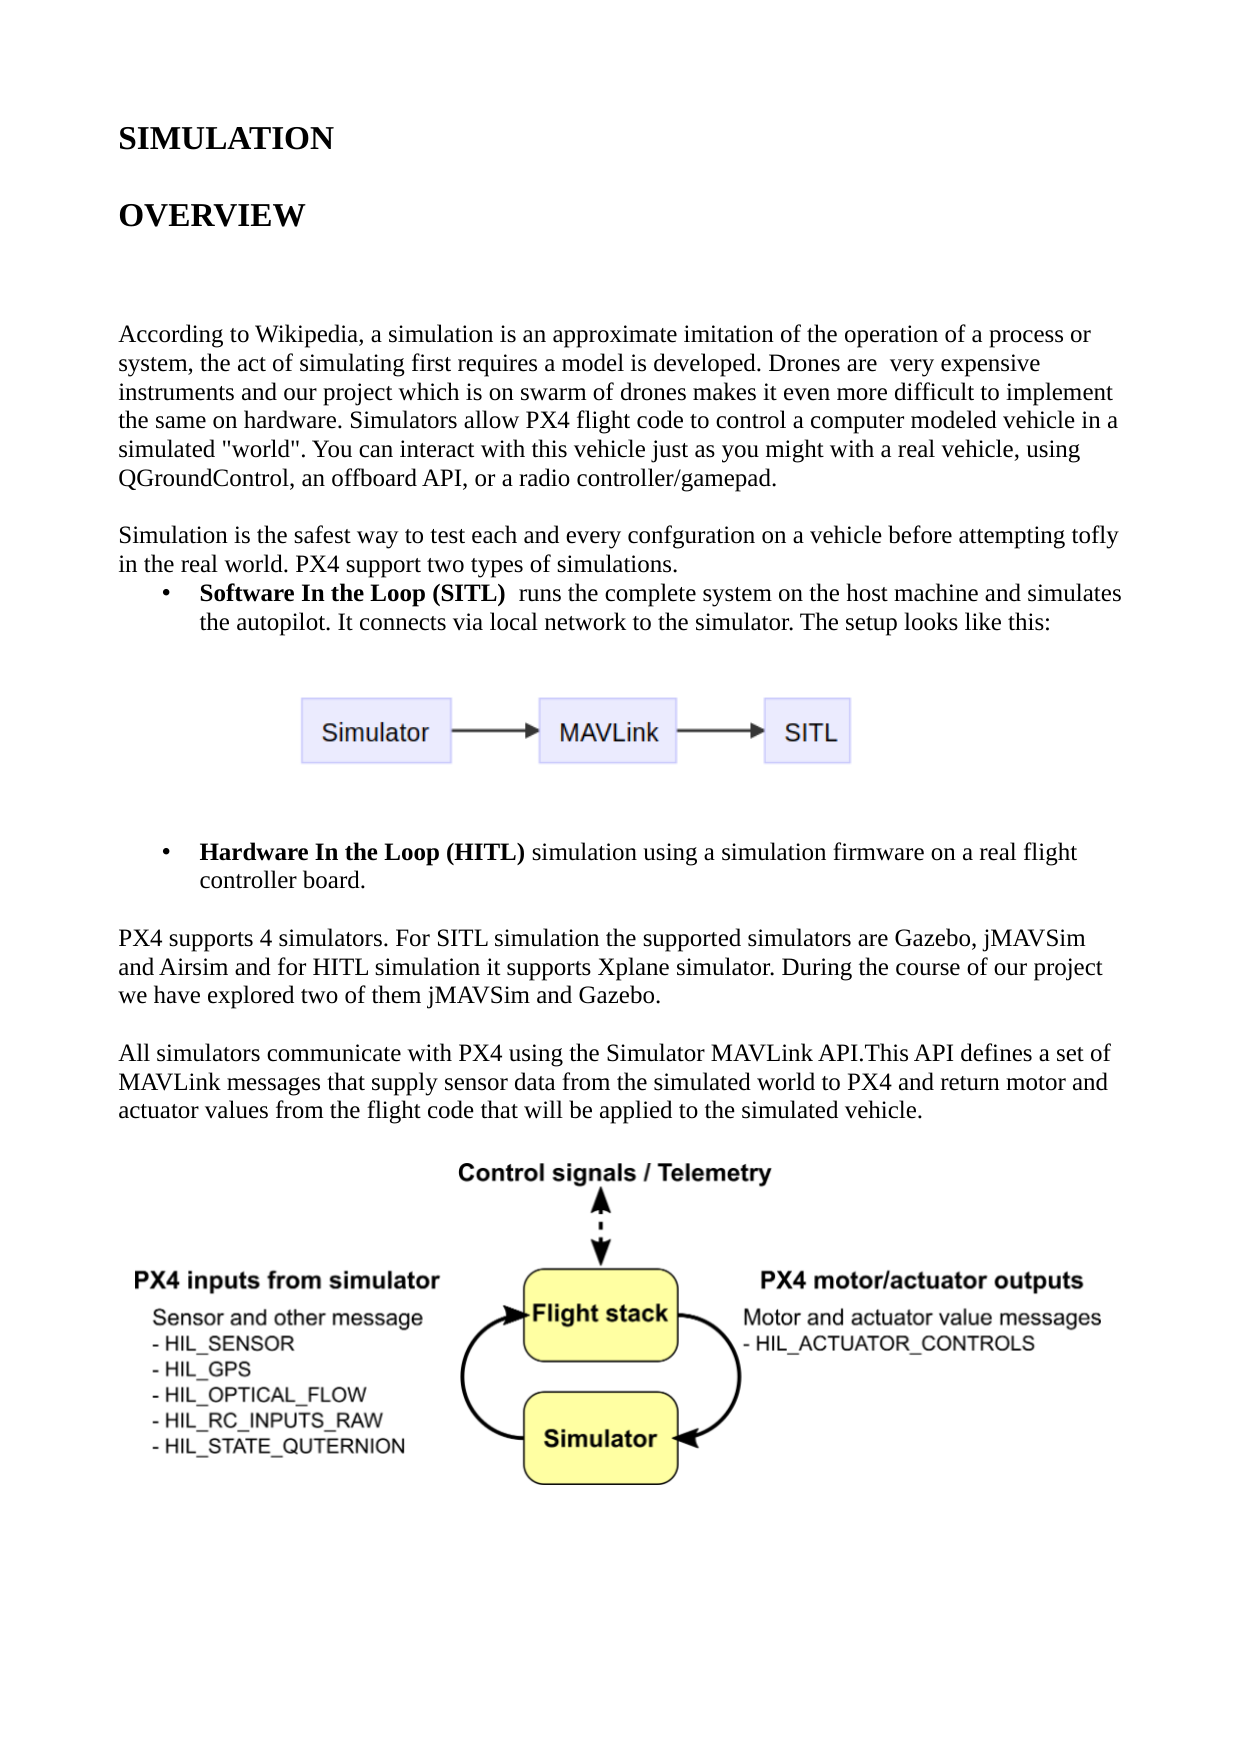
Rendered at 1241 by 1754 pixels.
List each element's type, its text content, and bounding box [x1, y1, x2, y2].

list Hardware In the Loop (HITL) simulation using a simulation firmware on a real flight controller board. [162, 837, 1122, 894]
text SIMULATION [118, 118, 1122, 156]
text All simulators communicate with PX4 using the Simulator MAVLink API.This API defines a set of MAVLink messages that supply sensor data from the simulated world to PX4 and return motor and actuator values from the flight code that will be applied to the simulated vehicle. [118, 1038, 1122, 1124]
text Simulation is the safest way to test each and every confguration on a vehicle before attempting tofly in the real world. PX4 support two types of simulations. [118, 521, 1122, 578]
picture [118, 1153, 1123, 1496]
text PX4 supports 4 simulators. For SITL simulation the supported simulators are Gazebo, jMAVSim and Airsim and for HITL simulation it supports Xplane simulator. During the course of our project we have explored two of them jMAVSim and Gazebo. [118, 923, 1122, 1009]
text OVERVIEW [118, 195, 1122, 233]
list Software In the Loop (SITL) runs the complete system on the host machine and simulates the autopilot. It connects via local network to the simulator. The setup looks like this: [162, 578, 1122, 636]
text According to Wikipedia, a simulation is an approximate imitation of the operation of a process or system, the act of simulating first requires a model is developed. Drones are very expensive instruments and our project which is on swarm of drones makes it even more difficult to implement the same on hardware. Simulators allow PX4 flight code to control a computer modeled vehicle in a simulated "world". You can interact with this vehicle just as you might with a real vehicle, using QGroundControl, an offboard API, or a radio controller/gamepad. [118, 319, 1122, 492]
picture [272, 663, 940, 820]
